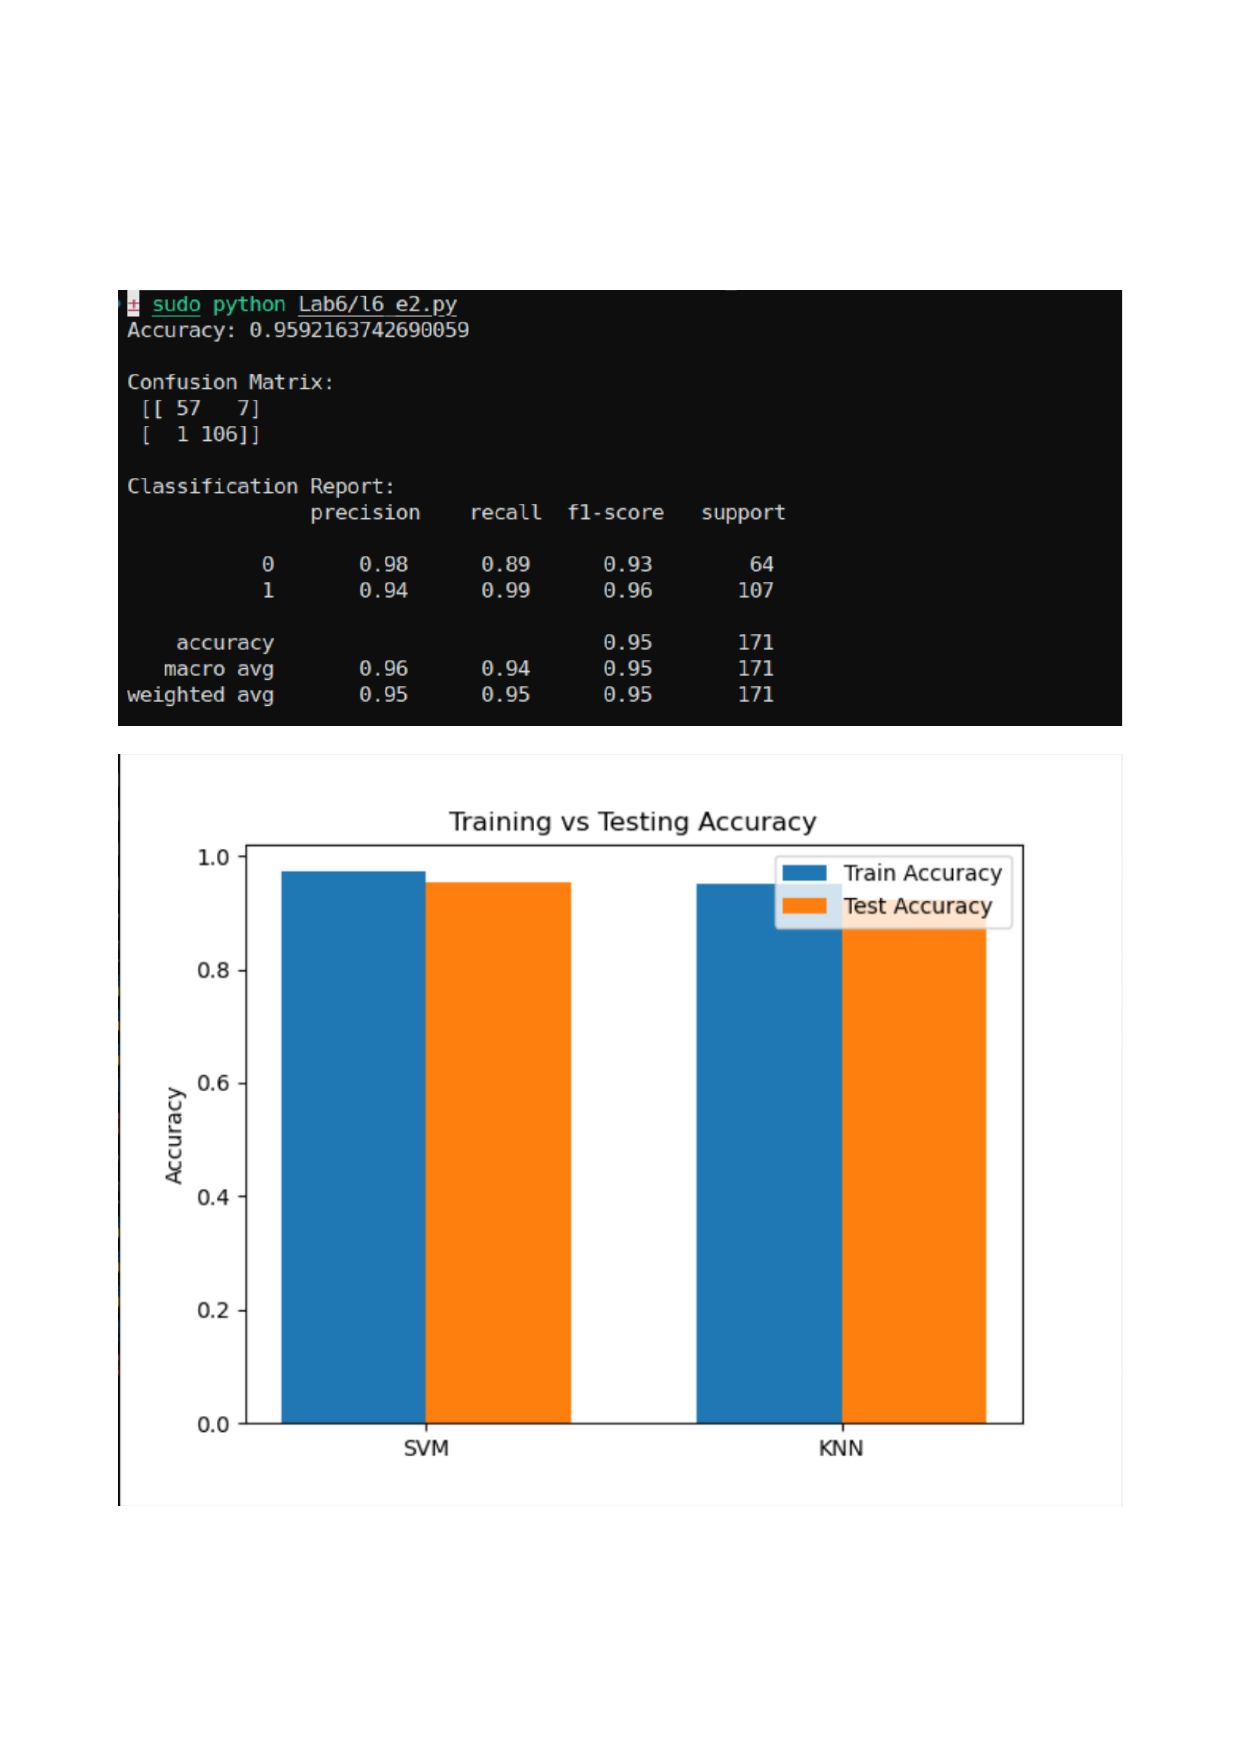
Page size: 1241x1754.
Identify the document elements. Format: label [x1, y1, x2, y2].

picture [118, 290, 1123, 726]
picture [118, 754, 1123, 1506]
